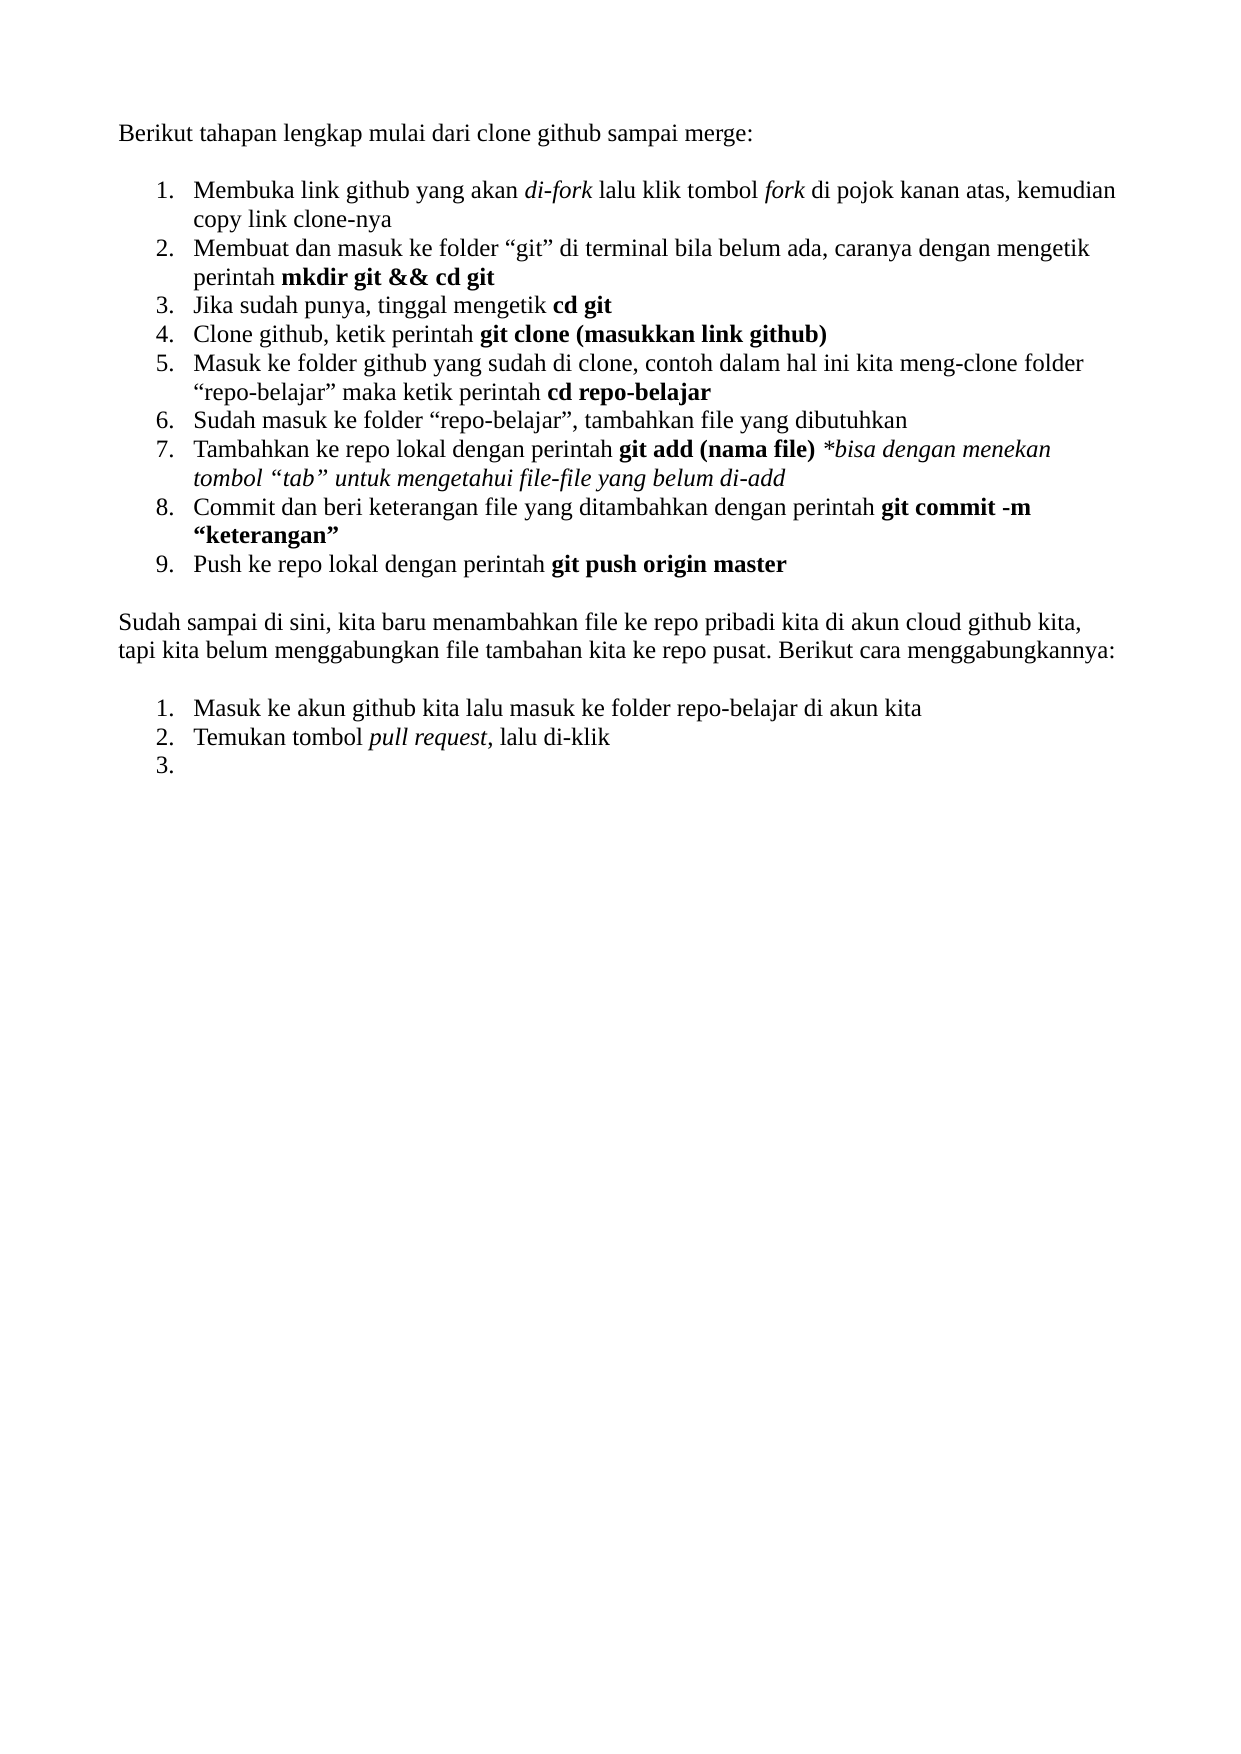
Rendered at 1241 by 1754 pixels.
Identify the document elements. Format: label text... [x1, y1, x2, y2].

list Clone github, ketik perintah git clone (masukkan link github) [156, 319, 1122, 348]
list Tambahkan ke repo lokal dengan perintah git add (nama file) *bisa dengan menekan tombol “tab” untuk mengetahui file-file yang belum di-add [156, 434, 1122, 492]
list Temukan tombol pull request, lalu di-klik [156, 722, 1122, 751]
list Sudah masuk ke folder “repo-belajar”, tambahkan file yang dibutuhkan [156, 406, 1122, 434]
list Masuk ke akun github kita lalu masuk ke folder repo-belajar di akun kita [156, 693, 1122, 722]
list Commit dan beri keterangan file yang ditambahkan dengan perintah git commit -m “keterangan” [156, 492, 1122, 549]
list Jika sudah punya, tinggal mengetik cd git [156, 291, 1122, 319]
list Membuat dan masuk ke folder “git” di terminal bila belum ada, caranya dengan mengetik perintah mkdir git && cd git [156, 233, 1122, 291]
list Masuk ke folder github yang sudah di clone, contoh dalam hal ini kita meng-clone folder “repo-belajar” maka ketik perintah cd repo-belajar [156, 348, 1122, 406]
list Membuka link github yang akan di-fork lalu klik tombol fork di pojok kanan atas, kemudian copy link clone-nya [156, 176, 1122, 233]
text Berikut tahapan lengkap mulai dari clone github sampai merge: [118, 118, 1122, 147]
list Push ke repo lokal dengan perintah git push origin master [156, 549, 1122, 578]
text Sudah sampai di sini, kita baru menambahkan file ke repo pribadi kita di akun cloud github kita, tapi kita belum menggabungkan file tambahan kita ke repo pusat. Berikut cara menggabungkannya: [118, 607, 1122, 664]
